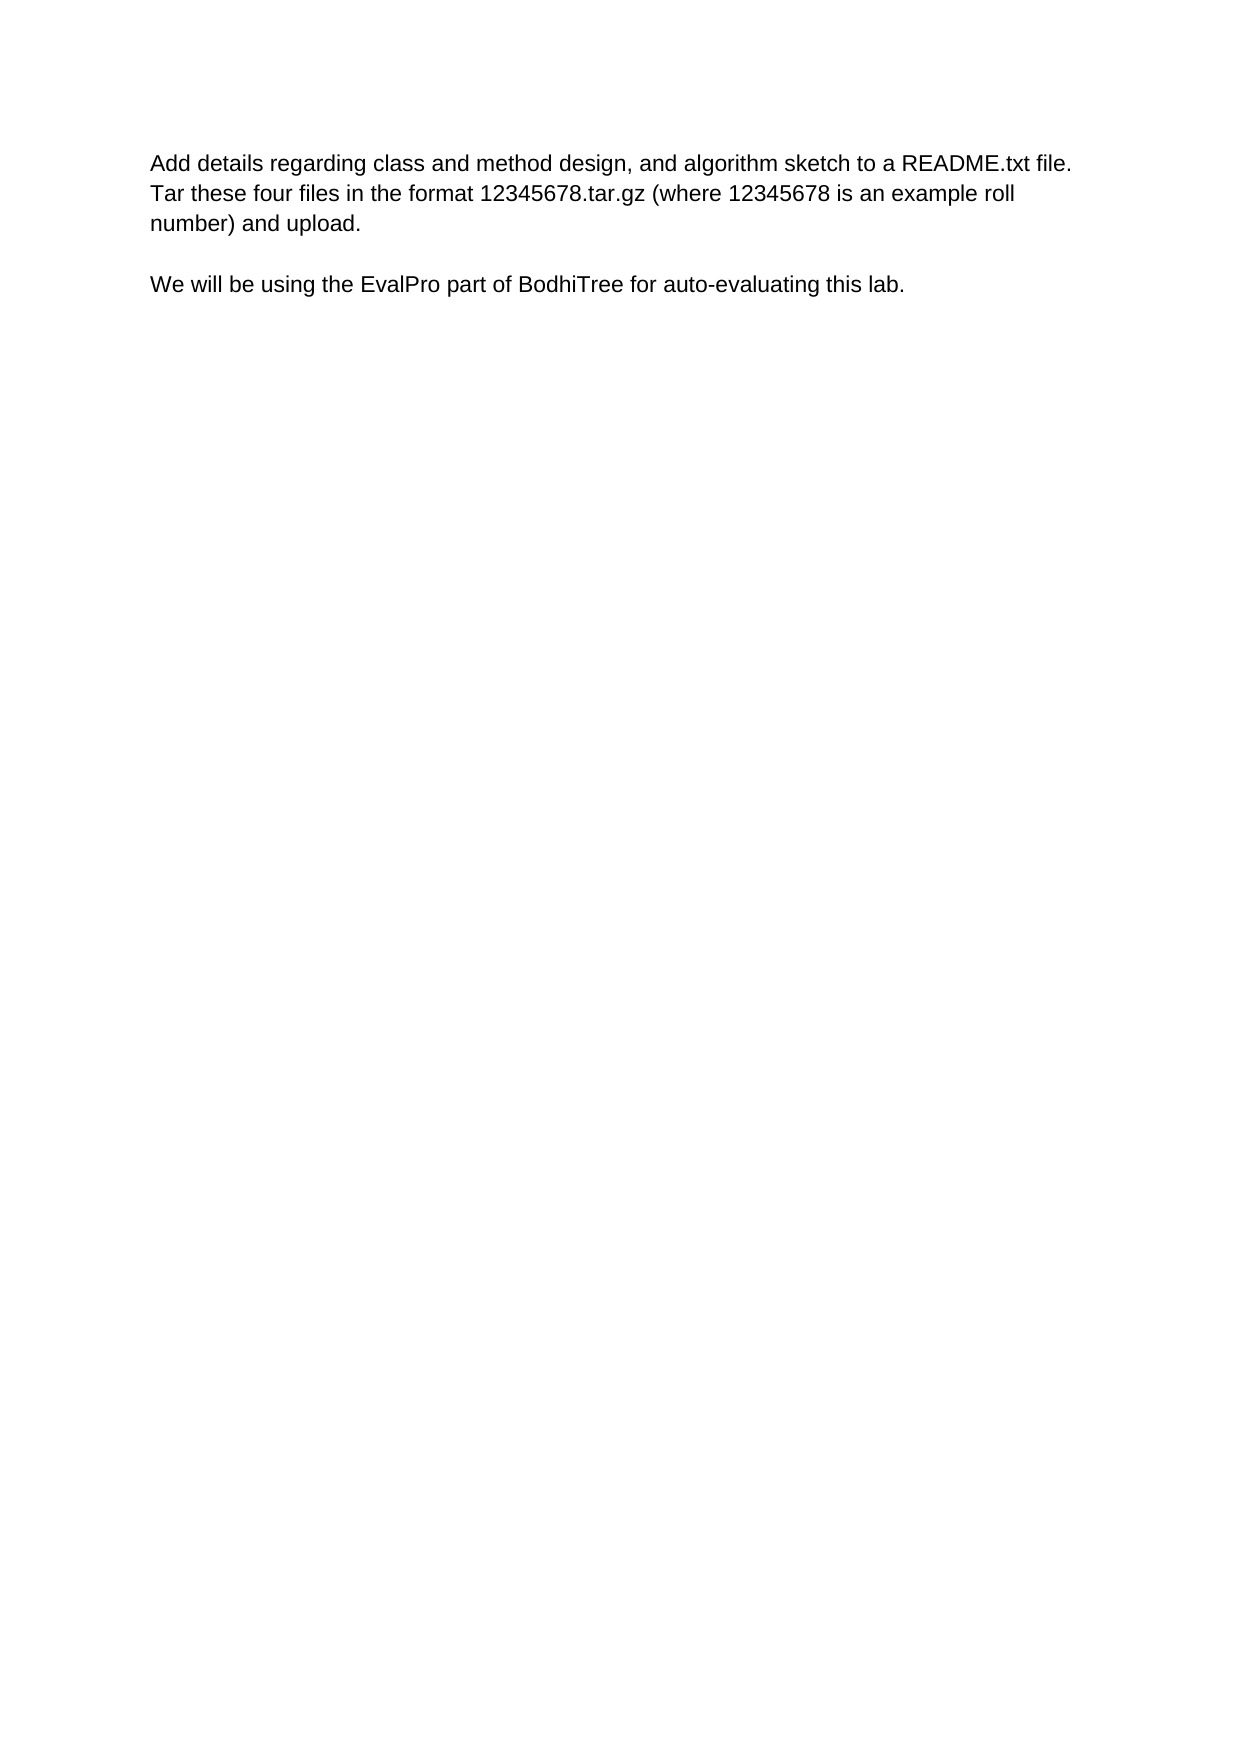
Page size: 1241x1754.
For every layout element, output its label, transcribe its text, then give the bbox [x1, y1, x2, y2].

text We will be using the EvalPro part of BodhiTree for auto-evaluating this lab. [150, 271, 1090, 297]
text Add details regarding class and method design, and algorithm sketch to a README.txt file. Tar these four files in the format 12345678.tar.gz (where 12345678 is an example roll number) and upload. [150, 150, 1090, 237]
